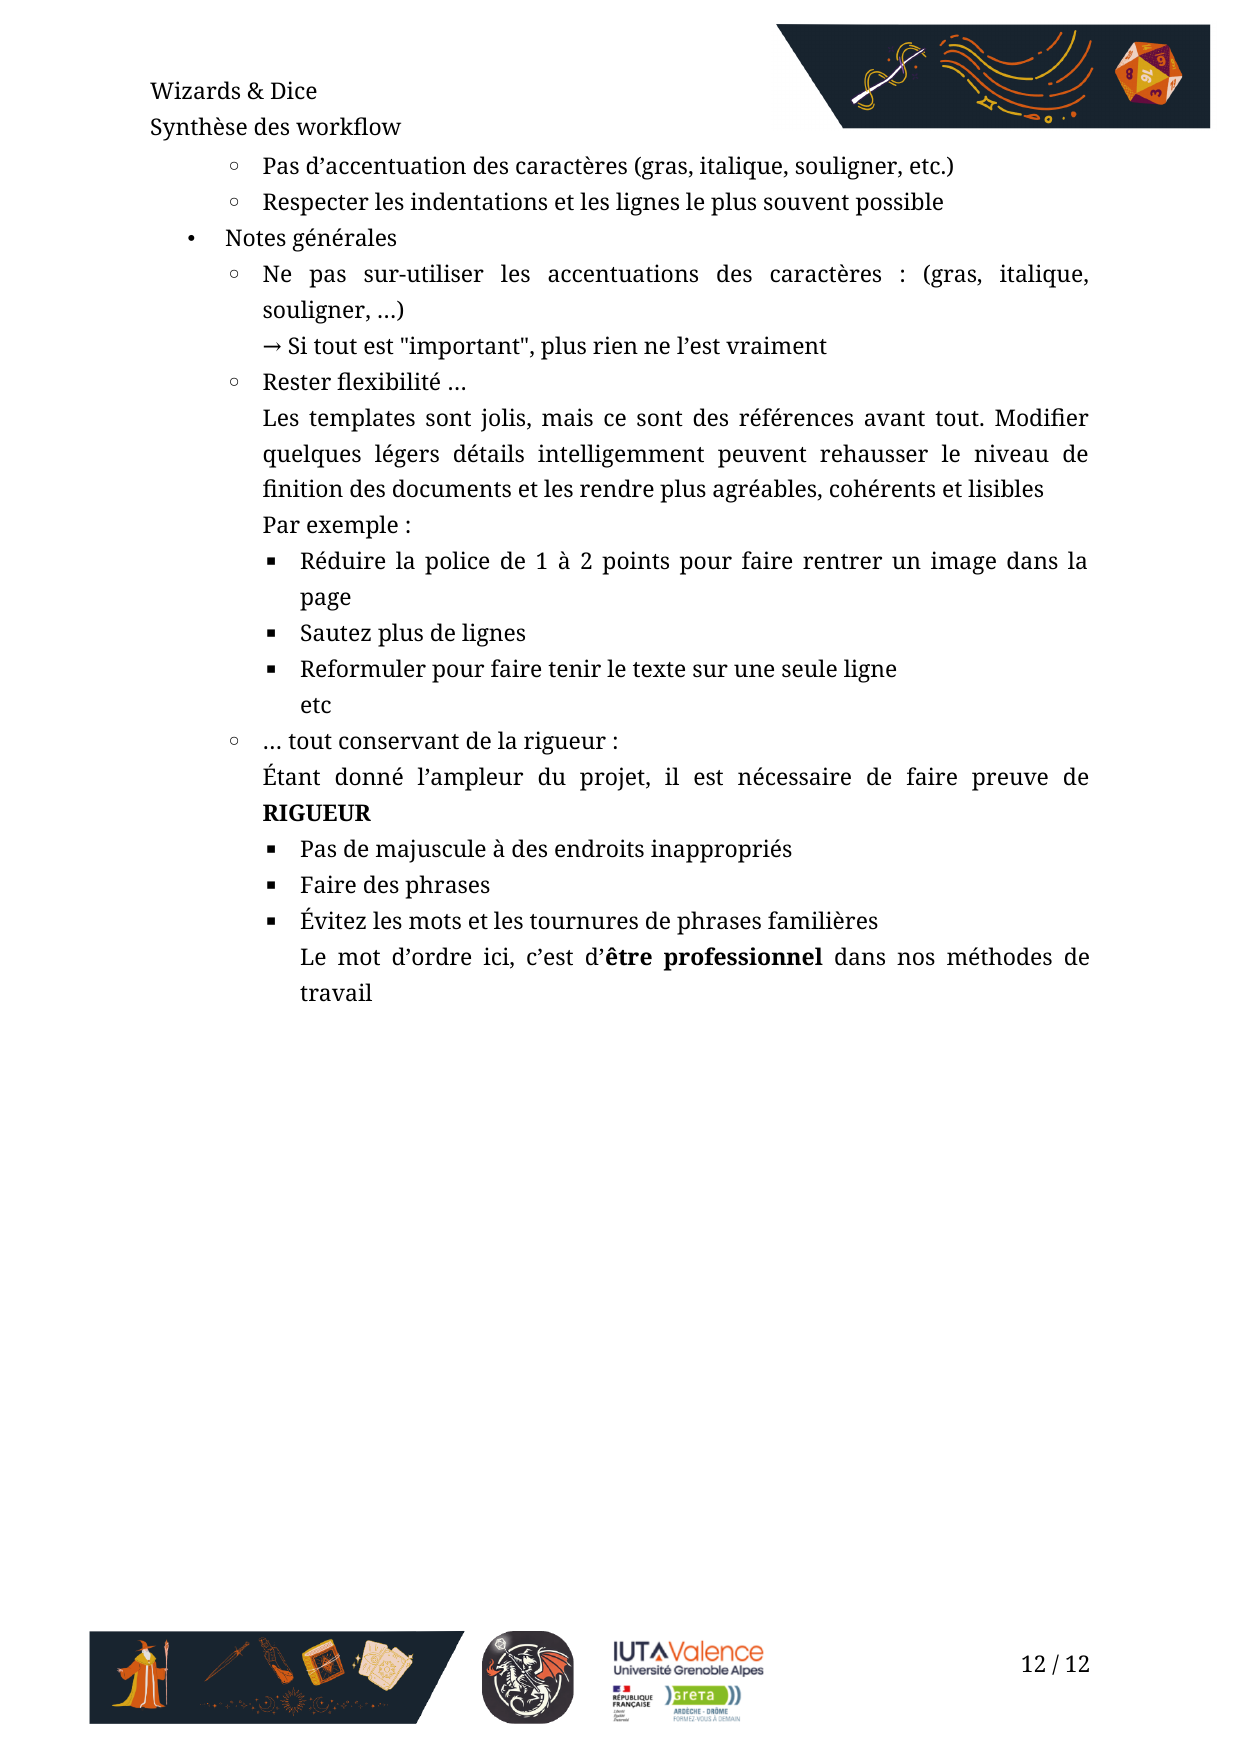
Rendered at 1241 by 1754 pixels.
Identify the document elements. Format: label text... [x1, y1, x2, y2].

list Pas d’accentuation des caractères (gras, italique, souligner, etc.) [225, 150, 1090, 181]
list etc [262, 689, 1090, 720]
list Par exemple : [225, 509, 1090, 541]
list Réduire la police de 1 à 2 points pour faire rentrer un image dans la page [262, 545, 1090, 612]
list Faire des phrases [262, 869, 1090, 900]
list Sautez plus de lignes [262, 617, 1090, 648]
list Reformuler pour faire tenir le texte sur une seule ligne [262, 653, 1090, 684]
list Étant donné l’ampleur du projet, il est nécessaire de faire preuve de RIGUEUR [225, 761, 1090, 828]
list Ne pas sur-utiliser les accentuations des caractères : (gras, italique, souligner, …) [225, 258, 1090, 325]
list Le mot d’ordre ici, c’est d’être professionnel dans nos méthodes de travail [262, 941, 1090, 1008]
list Pas de majuscule à des endroits inappropriés [262, 833, 1090, 864]
list … tout conservant de la rigueur : [225, 725, 1090, 756]
list Les templates sont jolis, mais ce sont des références avant tout. Modifier quelques légers détails intelligemment peuvent rehausser le niveau de finition des documents et les rendre plus agréables, cohérents et lisibles [225, 402, 1090, 505]
list Respecter les indentations et les lignes le plus souvent possible [225, 186, 1090, 217]
list Notes générales [187, 222, 1090, 253]
picture [81, 1620, 788, 1733]
list Évitez les mots et les tournures de phrases familières [262, 905, 1090, 936]
list → Si tout est "important", plus rien ne l’est vraiment [225, 330, 1090, 361]
list Rester flexibilité … [225, 366, 1090, 397]
picture [771, 21, 1218, 131]
